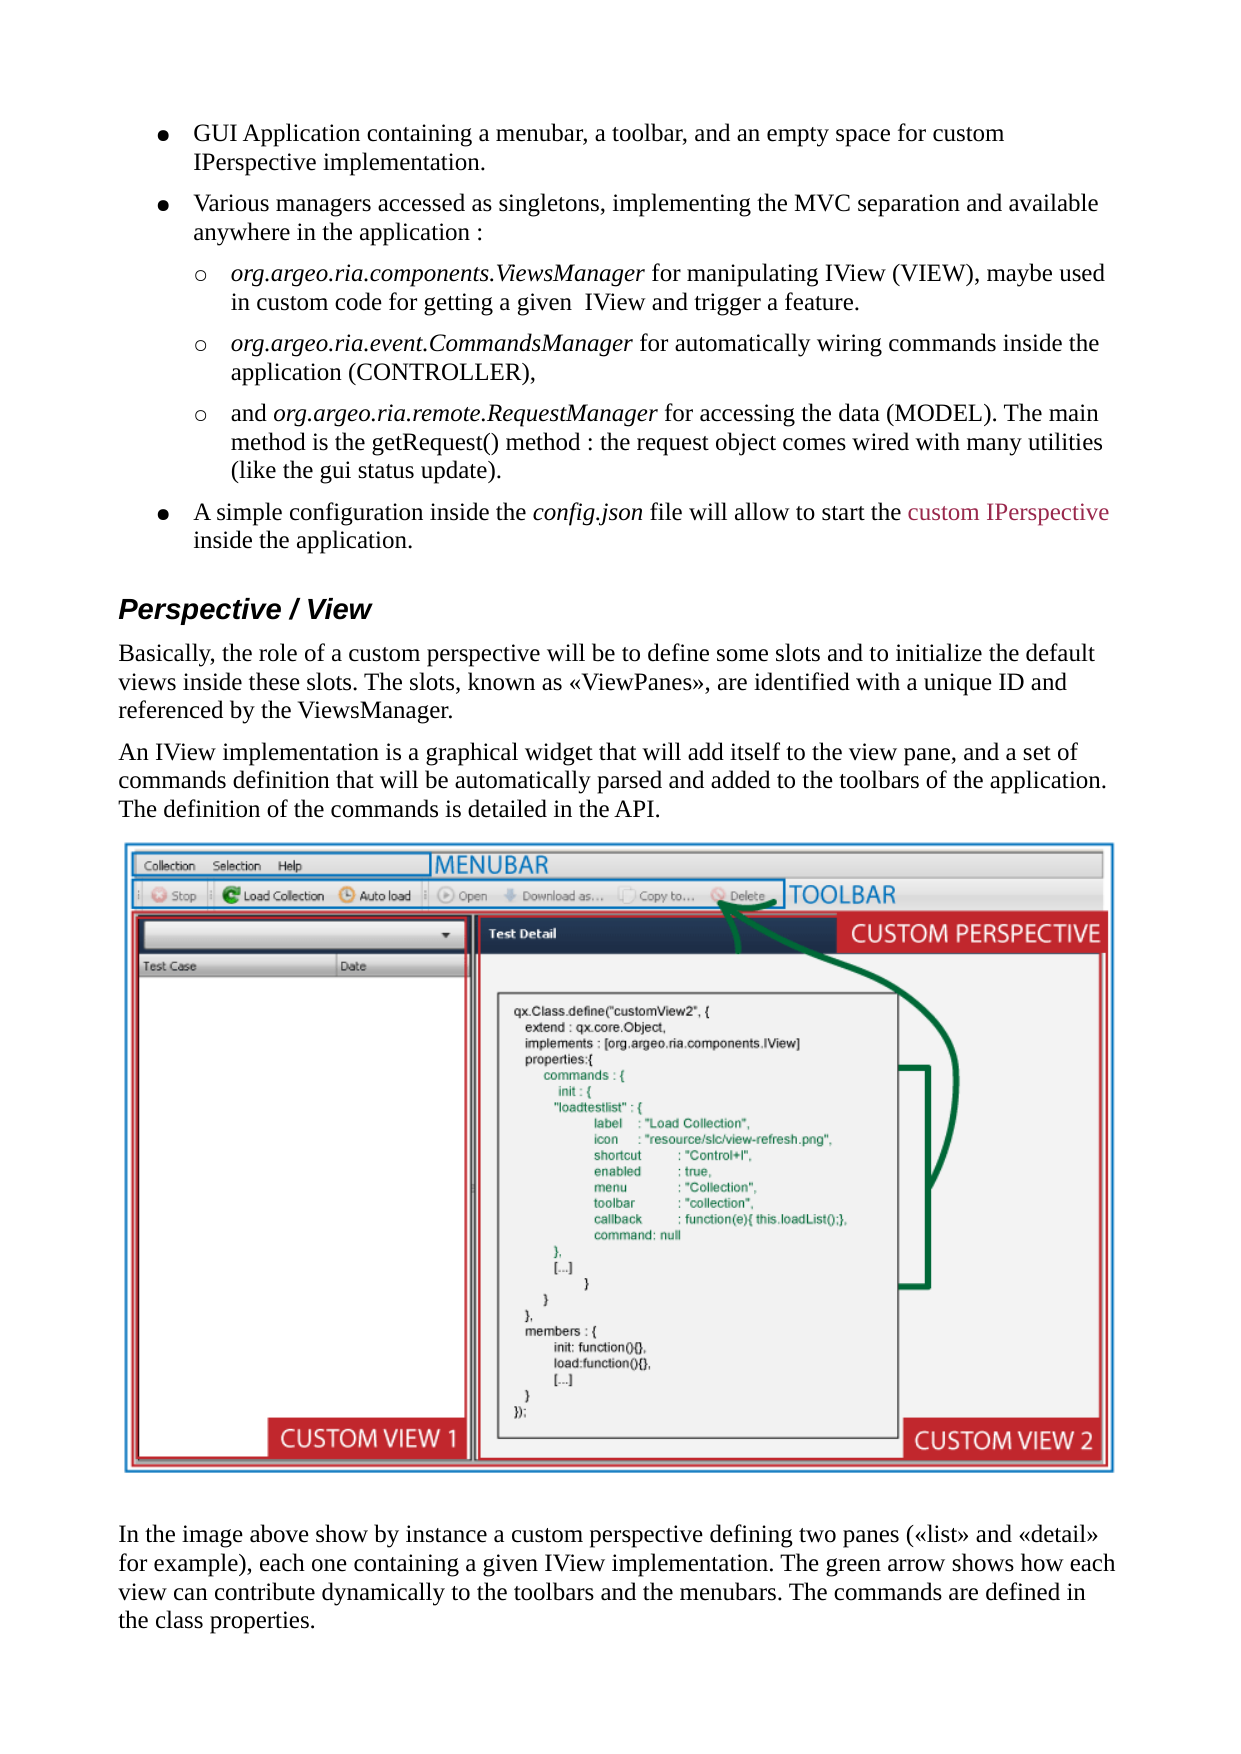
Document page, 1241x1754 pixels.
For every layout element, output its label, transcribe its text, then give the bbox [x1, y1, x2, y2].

list GUI Application containing a menubar, a toolbar, and an empty space for custom IPerspective implementation. [156, 118, 1122, 176]
list A simple configuration inside the config.json file will allow to start the custom IPerspective inside the application. [156, 497, 1122, 554]
text In the image above show by instance a custom perspective defining two panes («list» and «detail» for example), each one containing a given IView implementation. The green arrow shows how each view can contribute dynamically to the toolbars and the menubars. The commands are defined in the class properties. [118, 1519, 1122, 1634]
text Basically, the role of a custom perspective will be to define some slots and to initialize the default views inside these slots. The slots, known as «ViewPanes», are identified with a unique ID and referenced by the ViewsManager. [118, 638, 1122, 724]
picture [118, 835, 1122, 1478]
list Various managers accessed as singletons, implementing the MVC separation and available anywhere in the application : [156, 188, 1122, 246]
list org.argeo.ria.event.CommandsManager for automatically wiring commands inside the application (CONTROLLER), [193, 328, 1122, 386]
text An IView implementation is a graphical widget that will add itself to the view pane, and a set of commands definition that will be automatically parsed and added to the toolbars of the application. The definition of the commands is detailed in the API. [118, 737, 1122, 823]
list org.argeo.ria.components.ViewsManager for manipulating IView (VIEW), maybe used in custom code for getting a given IView and trigger a feature. [193, 258, 1122, 316]
subtitle Perspective / View [118, 592, 1122, 625]
list and org.argeo.ria.remote.RequestManager for accessing the data (MODEL). The main method is the getRequest() method : the request object comes wired with many utilities (like the gui status update). [193, 398, 1122, 484]
